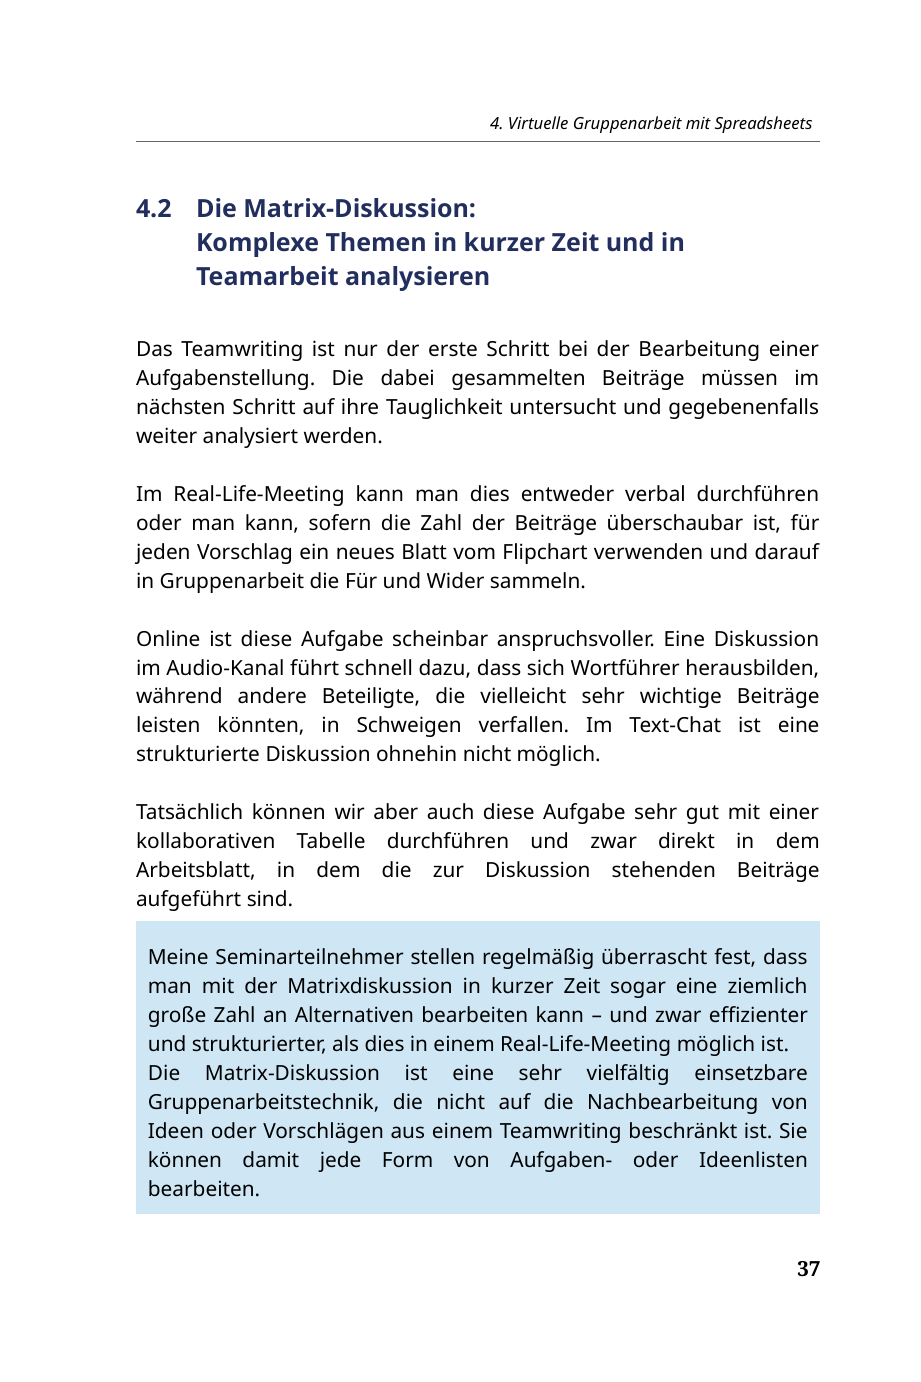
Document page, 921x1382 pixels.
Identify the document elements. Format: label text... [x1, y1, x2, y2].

text Das Teamwriting ist nur der erste Schritt bei der Bearbeitung einer Aufgabenstellung. Die dabei gesammelten Beiträge müssen im nächsten Schritt auf ihre Tauglichkeit untersucht und gegebenenfalls weiter analysiert werden. [136, 311, 820, 449]
text Im Real-Life-Meeting kann man dies entweder verbal durchführen oder man kann, sofern die Zahl der Beiträge überschaubar ist, für jeden Vorschlag ein neues Blatt vom Flipchart verwenden und darauf in Gruppenarbeit die Für und Wider sammeln. [136, 457, 820, 594]
text Tatsächlich können wir aber auch diese Aufgabe sehr gut mit einer kollaborativen Tabelle durchführen und zwar direkt in dem Arbeitsblatt, in dem die zur Diskussion stehenden Beiträge aufgeführt sind. [136, 776, 820, 912]
text Online ist diese Aufgabe scheinbar anspruchsvoller. Eine Diskussion im Audio-Kanal führt schnell dazu, dass sich Wortführer herausbilden, während andere Beteiligte, die vielleicht sehr wichtige Beiträge leisten könnten, in Schweigen verfallen. Im Text-Chat ist eine strukturierte Diskussion ohnehin nicht möglich. [136, 602, 820, 768]
subtitle Die Matrix-Diskussion: Komplexe Themen in kurzer Zeit und in Teamarbeit analysieren [136, 190, 820, 292]
text Meine Seminarteilnehmer stellen regelmäßig überrascht fest, dass man mit der Matrixdiskussion in kurzer Zeit sogar eine ziemlich große Zahl an Alternativen bearbeiten kann – und zwar effizienter und strukturierter, als dies in einem Real-Life-Meeting möglich ist. [148, 932, 808, 1045]
text Die Matrix-Diskussion ist eine sehr vielfältig einsetzbare Gruppenarbeitstechnik, die nicht auf die Nachbearbeitung von Ideen oder Vorschlägen aus einem Teamwriting beschränkt ist. Sie können damit jede Form von Aufgaben- oder Ideenlisten bearbeiten. [148, 1045, 808, 1202]
